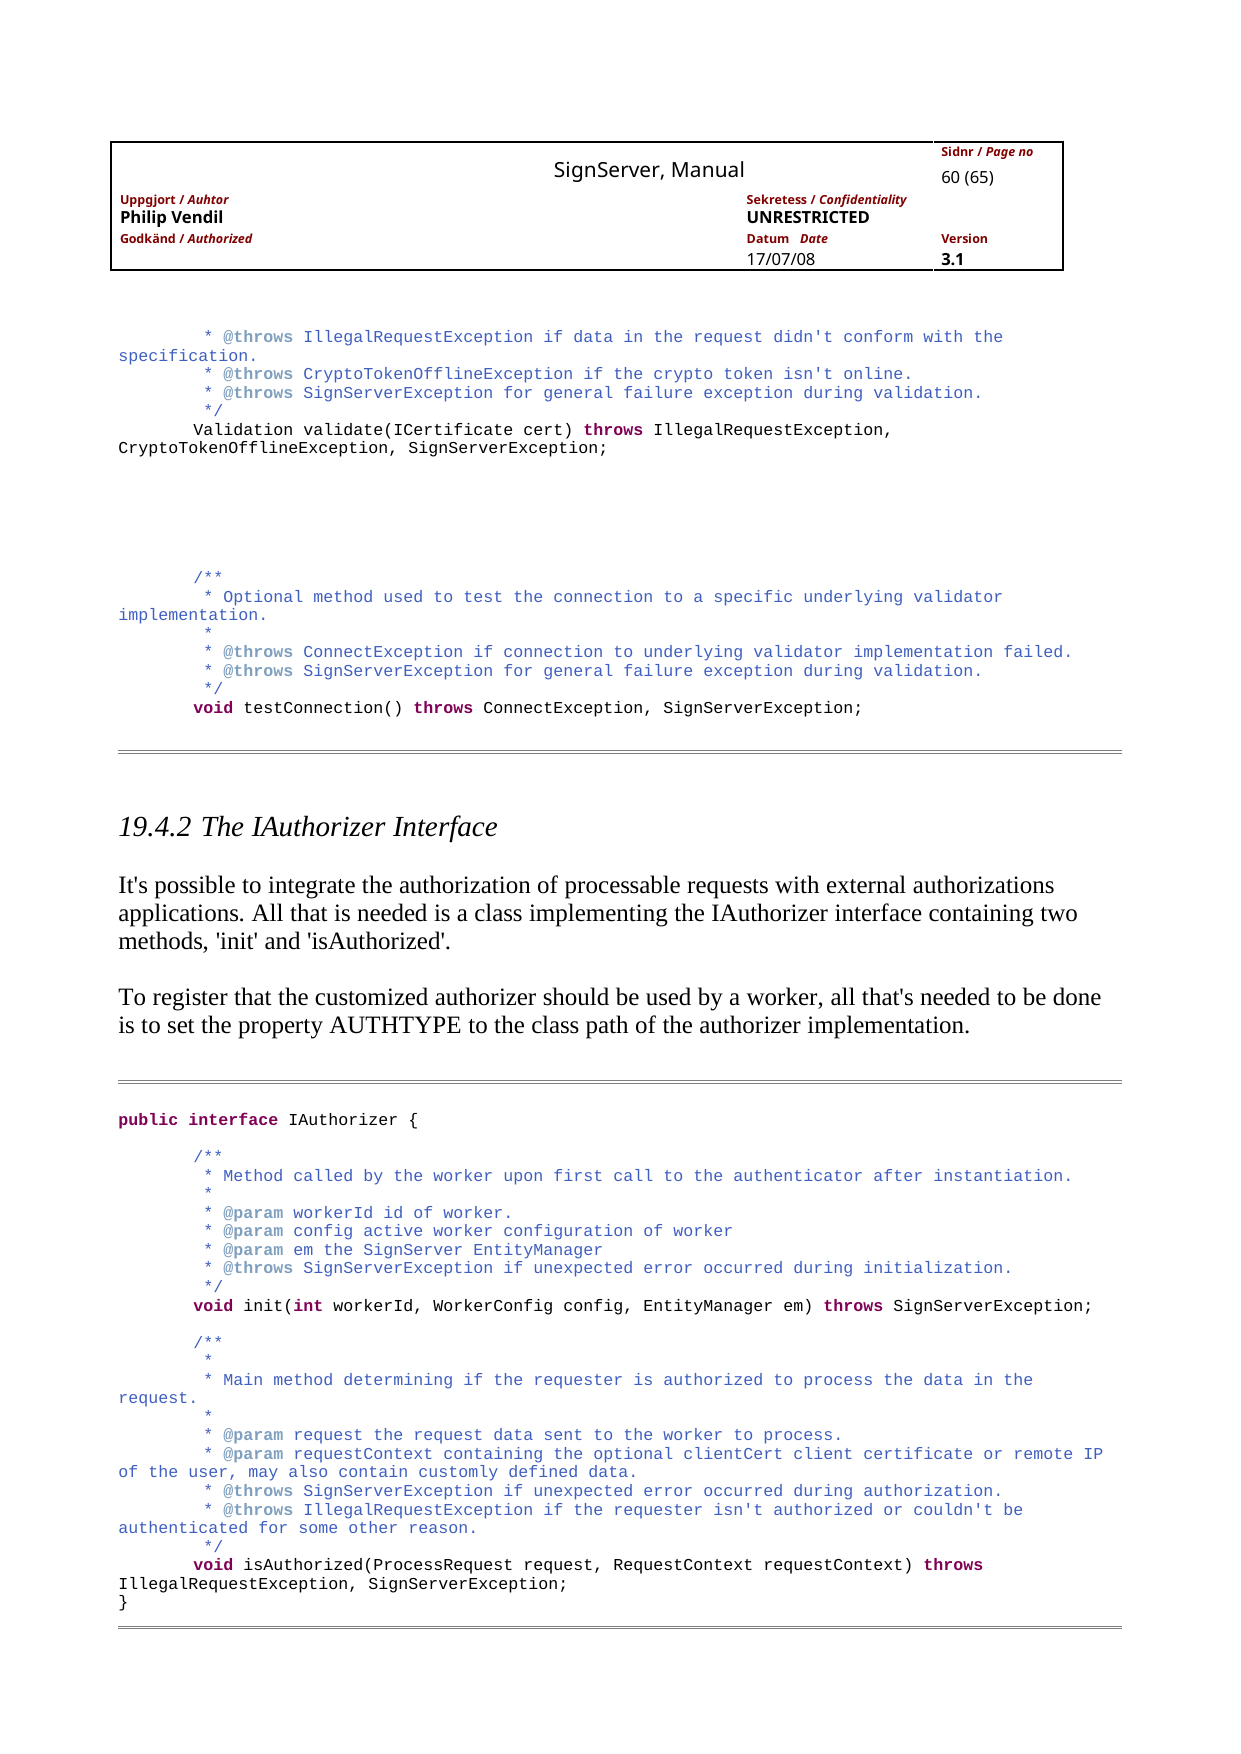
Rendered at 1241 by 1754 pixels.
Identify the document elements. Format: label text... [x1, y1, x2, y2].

text public interface IAuthorizer { [118, 1112, 1122, 1131]
text * @throws SignServerException for general failure exception during validation. [118, 384, 1122, 403]
text * @param em the SignServer EntityManager [118, 1242, 1122, 1260]
text * @throws IllegalRequestException if the requester isn't authorized or couldn't be authenticated for some other reason. [118, 1501, 1122, 1538]
text * [118, 1353, 1122, 1372]
text * @param requestContext containing the optional clientCert client certificate or remote IP of the user, may also contain customly defined data. [118, 1446, 1122, 1483]
text */ [118, 681, 1122, 700]
text * @throws CryptoTokenOfflineException if the crypto token isn't online. [118, 366, 1122, 384]
text /** [118, 1149, 1122, 1168]
text * @param request the request data sent to the worker to process. [118, 1427, 1122, 1446]
text * @throws IllegalRequestException if data in the request didn't conform with the specification. [118, 329, 1122, 366]
text To register that the customized authorizer should be used by a worker, all that's needed to be done is to set the property AUTHTYPE to the class path of the authorizer implementation. [118, 983, 1122, 1039]
text * @throws SignServerException for general failure exception during validation. [118, 663, 1122, 681]
text void isAuthorized(ProcessRequest request, RequestContext requestContext) throws IllegalRequestException, SignServerException; [118, 1557, 1122, 1594]
subtitle The IAuthorizer Interface [118, 810, 1122, 843]
text /** [118, 1334, 1122, 1353]
text */ [118, 403, 1122, 422]
text * @throws SignServerException if unexpected error occurred during authorization. [118, 1483, 1122, 1501]
text * @throws SignServerException if unexpected error occurred during initialization. [118, 1260, 1122, 1279]
text Validation validate(ICertificate cert) throws IllegalRequestException, CryptoTokenOfflineException, SignServerException; [118, 422, 1122, 459]
text * [118, 1409, 1122, 1427]
text /** [118, 570, 1122, 588]
text void testConnection() throws ConnectException, SignServerException; [118, 700, 1122, 718]
text } [118, 1594, 1122, 1613]
text * [118, 1186, 1122, 1205]
text */ [118, 1279, 1122, 1297]
text */ [118, 1538, 1122, 1557]
text * @throws ConnectException if connection to underlying validator implementation failed. [118, 644, 1122, 663]
text void init(int workerId, WorkerConfig config, EntityManager em) throws SignServerException; [118, 1297, 1122, 1316]
text * @param workerId id of worker. [118, 1205, 1122, 1223]
text * Method called by the worker upon first call to the authenticator after instantiation. [118, 1168, 1122, 1186]
text * Main method determining if the requester is authorized to process the data in the request. [118, 1372, 1122, 1409]
text * Optional method used to test the connection to a specific underlying validator implementation. [118, 588, 1122, 626]
text * @param config active worker configuration of worker [118, 1223, 1122, 1242]
text * [118, 626, 1122, 644]
text It's possible to integrate the authorization of processable requests with external authorizations applications. All that is needed is a class implementing the IAuthorizer interface containing two methods, 'init' and 'isAuthorized'. [118, 871, 1122, 955]
